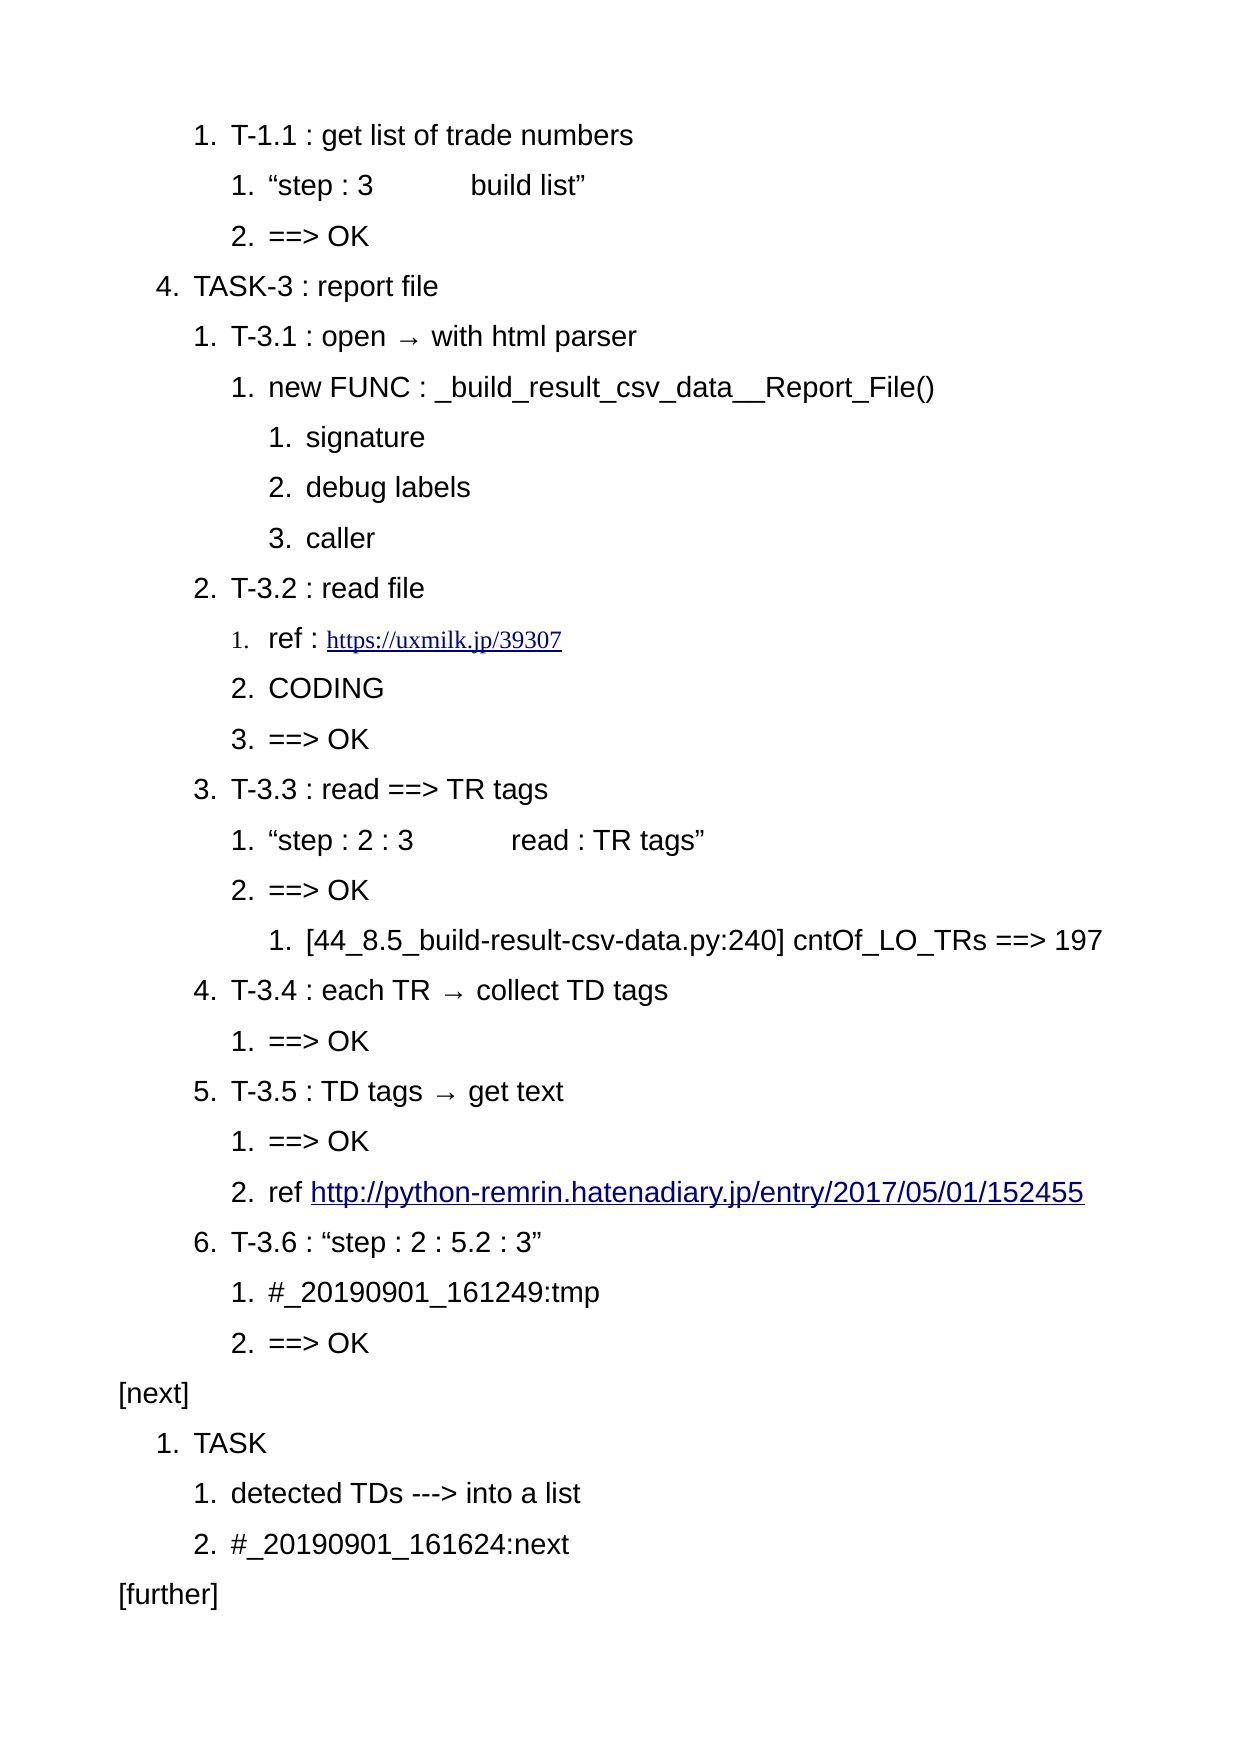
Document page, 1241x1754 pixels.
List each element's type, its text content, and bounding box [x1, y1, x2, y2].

list T-3.4 : each TR → collect TD tags [193, 973, 1122, 1007]
list T-3.6 : “step : 2 : 5.2 : 3” [193, 1225, 1122, 1258]
list [44_8.5_build-result-csv-data.py:240] cntOf_LO_TRs ==> 197 [268, 923, 1122, 957]
list ==> OK [231, 1024, 1122, 1057]
list ==> OK [231, 722, 1122, 755]
list caller [268, 521, 1122, 554]
list T-3.2 : read file [193, 571, 1122, 604]
list T-3.3 : read ==> TR tags [193, 772, 1122, 806]
list new FUNC : _build_result_csv_data__Report_File() [231, 370, 1122, 403]
list TASK [156, 1426, 1122, 1460]
list ==> OK [231, 1326, 1122, 1359]
list detected TDs ---> into a list [193, 1477, 1122, 1510]
list T-3.5 : TD tags → get text [193, 1074, 1122, 1108]
list “step : 3 build list” [231, 168, 1122, 202]
list ==> OK [231, 873, 1122, 906]
list “step : 2 : 3 read : TR tags” [231, 822, 1122, 856]
list ref : https://uxmilk.jp/39307 [231, 621, 1122, 655]
list TASK-3 : report file [156, 269, 1122, 303]
list T-3.1 : open → with html parser [193, 319, 1122, 353]
text [further] [118, 1577, 1122, 1611]
list #_20190901_161249:tmp [231, 1275, 1122, 1309]
list ref http://python-remrin.hatenadiary.jp/entry/2017/05/01/152455 [231, 1175, 1122, 1208]
list T-1.1 : get list of trade numbers [193, 118, 1122, 152]
list #_20190901_161624:next [193, 1527, 1122, 1560]
text [next] [118, 1376, 1122, 1409]
list ==> OK [231, 219, 1122, 252]
list debug labels [268, 470, 1122, 504]
list CODING [231, 672, 1122, 705]
list signature [268, 420, 1122, 453]
list ==> OK [231, 1124, 1122, 1158]
